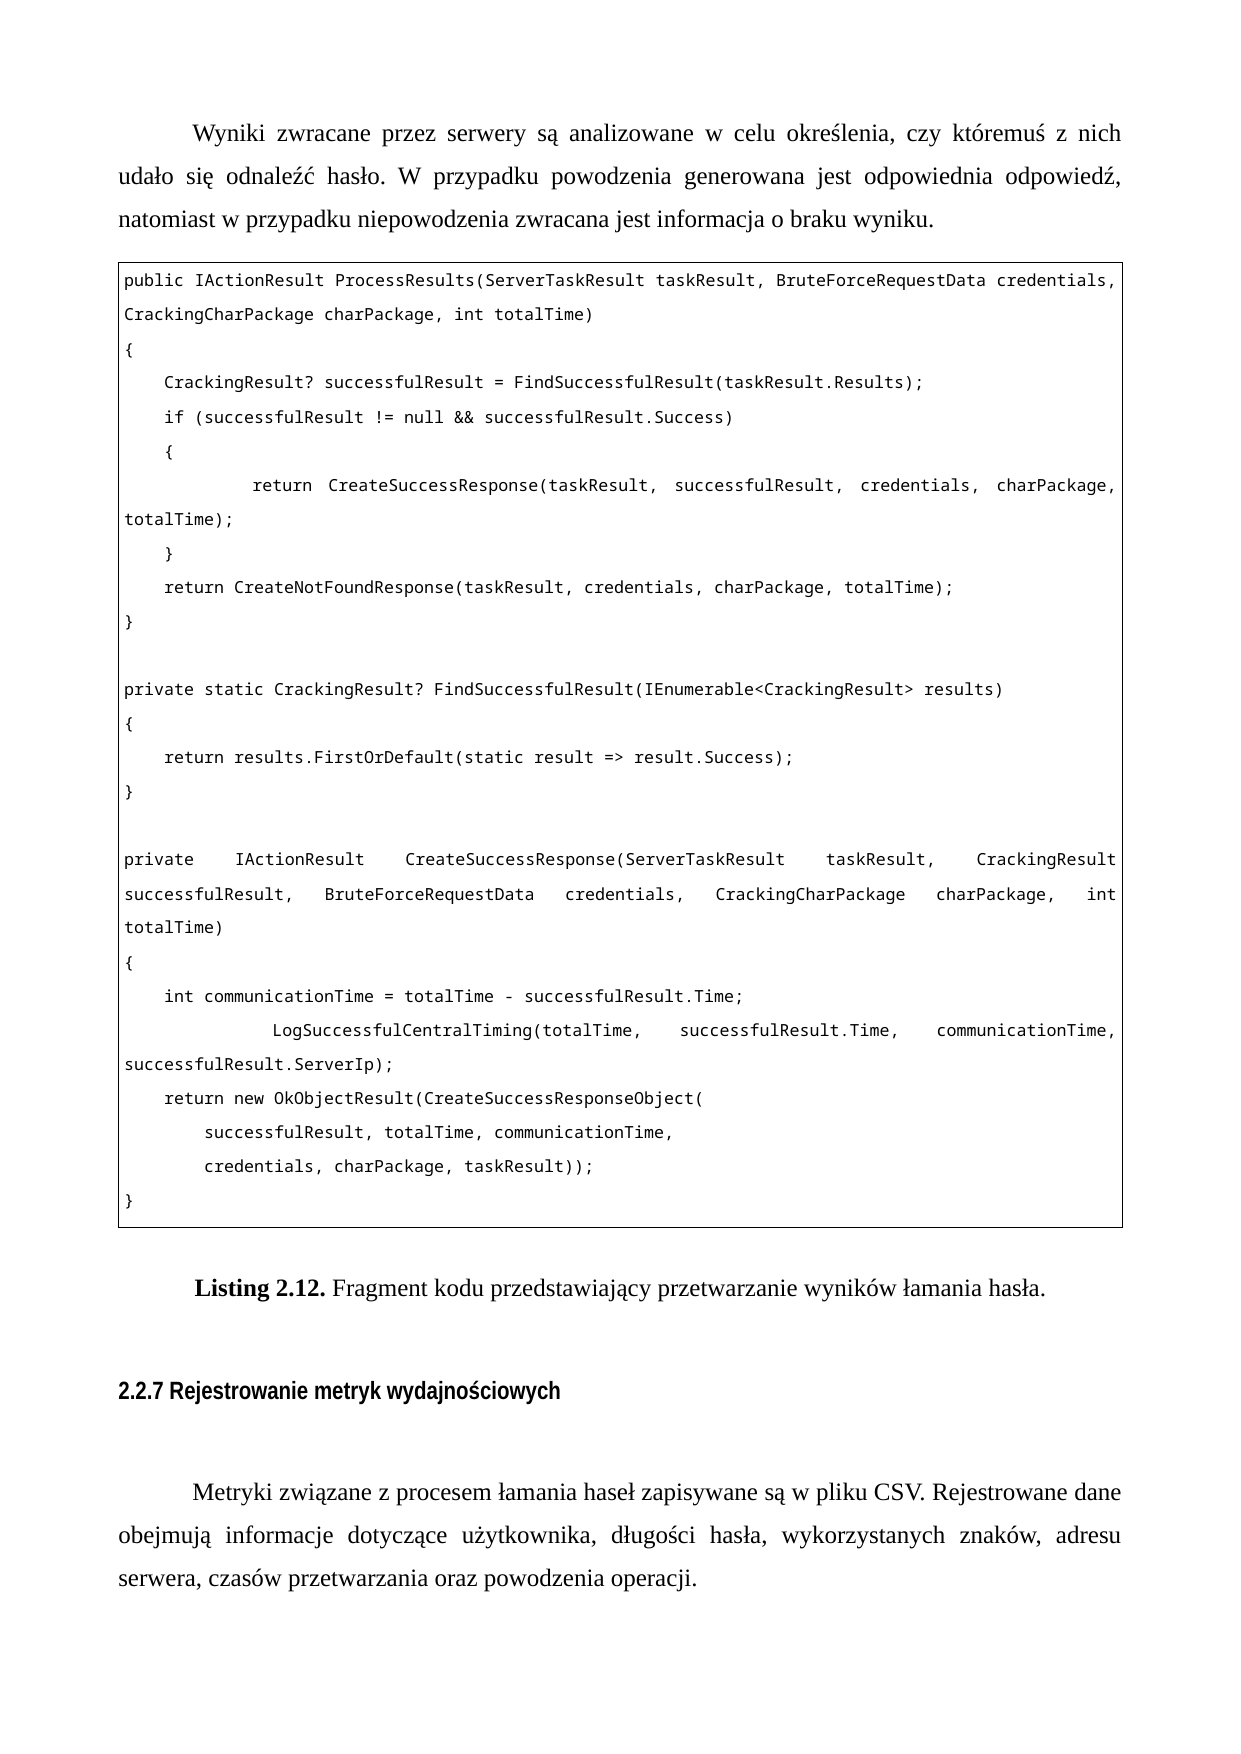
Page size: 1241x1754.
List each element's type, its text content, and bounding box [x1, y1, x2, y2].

table_header public IActionResult ProcessResults(ServerTaskResult taskResult, BruteForceRequestData credentials, CrackingCharPackage charPackage, int totalTime) { CrackingResult? successfulResult = FindSuccessfulResult(taskResult.Results); if (successfulResult != null && successfulResult.Success) { return CreateSuccessResponse(taskResult, successfulResult, credentials, charPackage, totalTime); } return CreateNotFoundResponse(taskResult, credentials, charPackage, totalTime); } private static CrackingResult? FindSuccessfulResult(IEnumerable<CrackingResult> results) { return results.FirstOrDefault(static result => result.Success); } private IActionResult CreateSuccessResponse(ServerTaskResult taskResult, CrackingResult successfulResult, BruteForceRequestData credentials, CrackingCharPackage charPackage, int totalTime) { int communicationTime = totalTime - successfulResult.Time; LogSuccessfulCentralTiming(totalTime, successfulResult.Time, communicationTime, successfulResult.ServerIp); return new OkObjectResult(CreateSuccessResponseObject( successfulResult, totalTime, communicationTime, credentials, charPackage, taskResult)); } [119, 263, 1122, 1227]
text Metryki związane z procesem łamania haseł zapisywane są w pliku CSV. Rejestrowane dane obejmują informacje dotyczące użytkownika, długości hasła, wykorzystanych znaków, adresu serwera, czasów przetwarzania oraz powodzenia operacji. [118, 1477, 1122, 1592]
text Wyniki zwracane przez serwery są analizowane w celu określenia, czy któremuś z nich udało się odnaleźć hasło. W przypadku powodzenia generowana jest odpowiednia odpowiedź, natomiast w przypadku niepowodzenia zwracana jest informacja o braku wyniku. [118, 118, 1122, 233]
text Listing 2.12. Fragment kodu przedstawiający przetwarzanie wyników łamania hasła. [118, 1273, 1122, 1302]
subtitle 2.2.7 Rejestrowanie metryk wydajnościowych [118, 1376, 1122, 1405]
